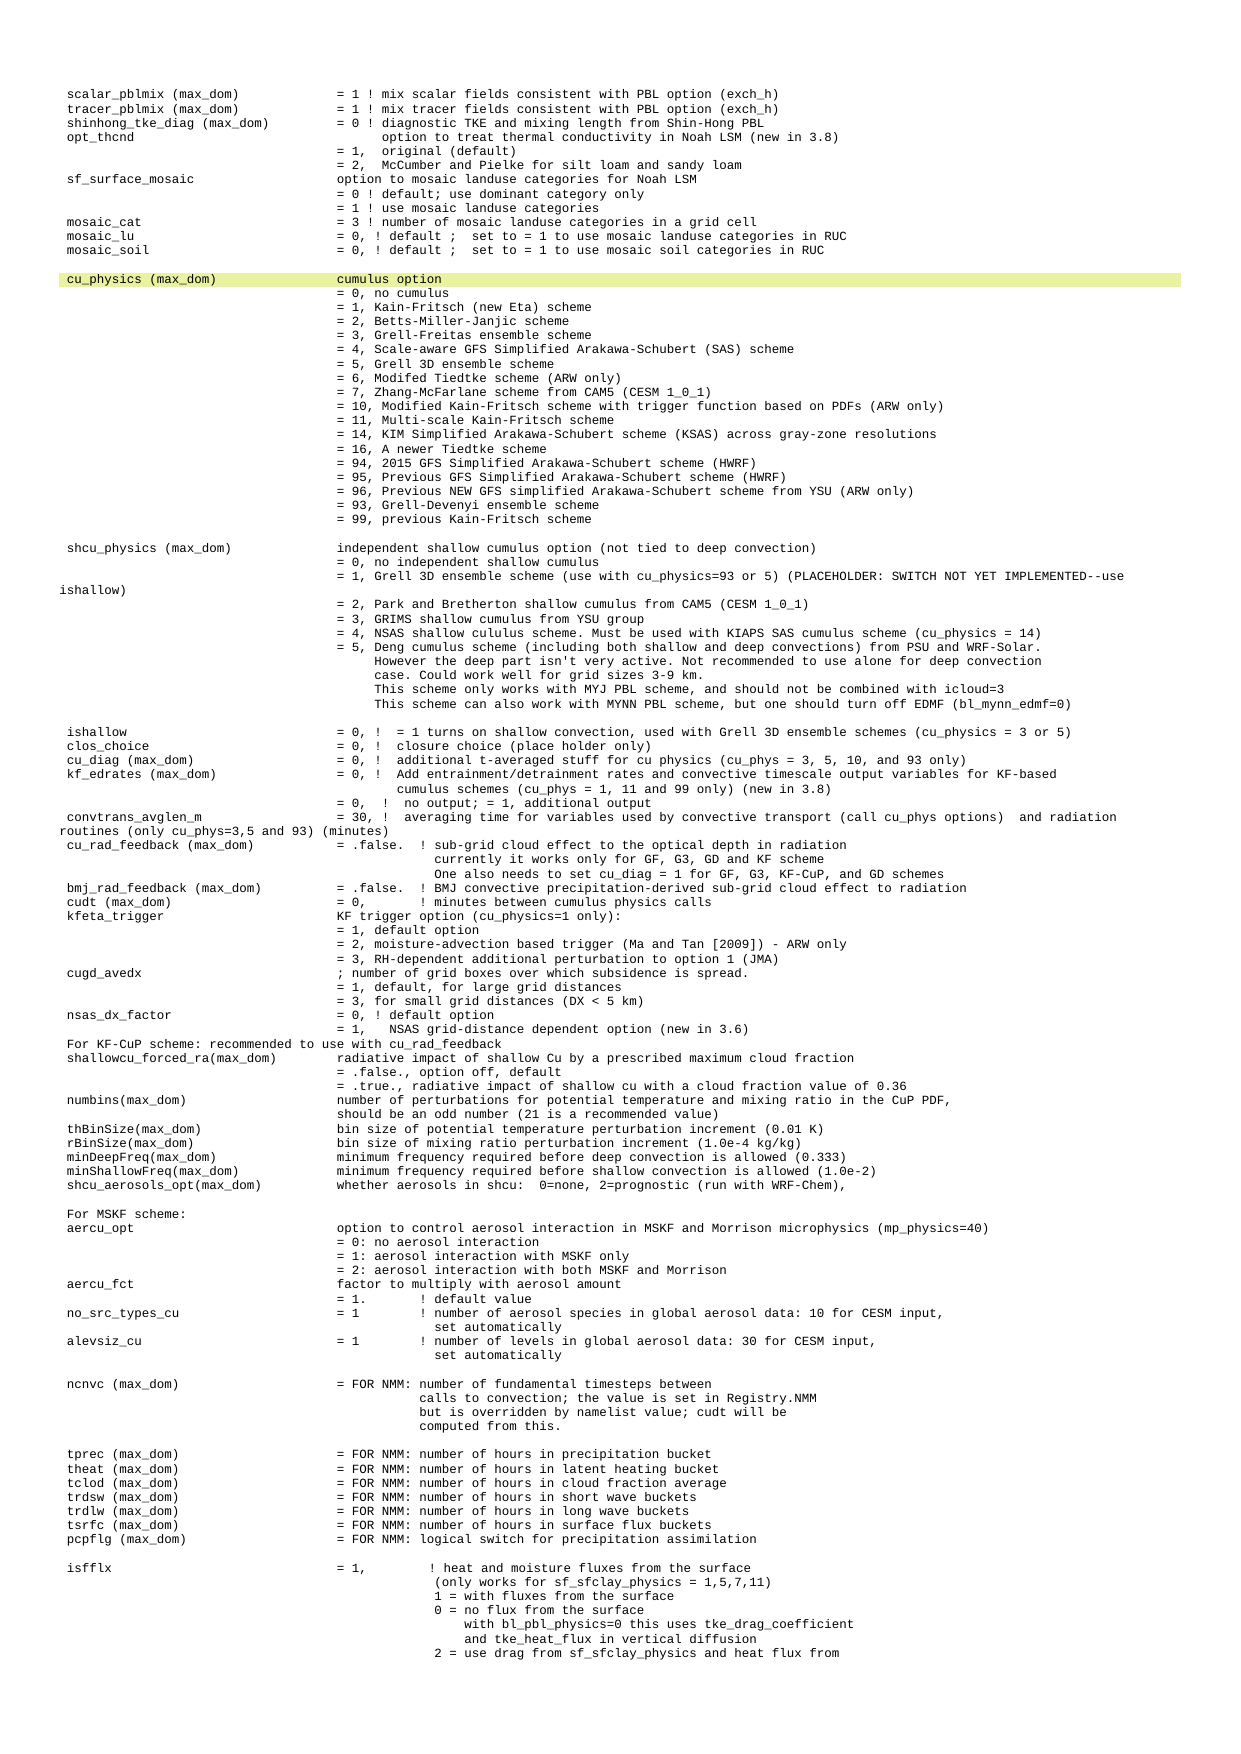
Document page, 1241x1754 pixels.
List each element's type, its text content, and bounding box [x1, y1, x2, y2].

text However the deep part isn't very active. Not recommended to use alone for deep convection [59, 655, 1181, 669]
text = 16, A newer Tiedtke scheme [59, 443, 1181, 457]
text clos_choice = 0, ! closure choice (place holder only) [59, 740, 1181, 754]
text (only works for sf_sfclay_physics = 1,5,7,11) [59, 1576, 1181, 1590]
text no_src_types_cu = 1 ! number of aerosol species in global aerosol data: 10 for CESM input, [59, 1307, 1181, 1321]
text tsrfc (max_dom) = FOR NMM: number of hours in surface flux buckets [59, 1519, 1181, 1533]
text cumulus schemes (cu_phys = 1, 11 and 99 only) (new in 3.8) [59, 783, 1181, 797]
text = 93, Grell-Devenyi ensemble scheme [59, 499, 1181, 513]
text thBinSize(max_dom) bin size of potential temperature perturbation increment (0.01 K) [59, 1123, 1181, 1137]
text tprec (max_dom) = FOR NMM: number of hours in precipitation bucket [59, 1448, 1181, 1463]
text = 1, Grell 3D ensemble scheme (use with cu_physics=93 or 5) (PLACEHOLDER: SWITCH NOT YET IMPLEMENTED--use ishallow) [59, 570, 1181, 598]
text aercu_opt option to control aerosol interaction in MSKF and Morrison microphysics (mp_physics=40) [59, 1222, 1181, 1236]
text = 3, RH-dependent additional perturbation to option 1 (JMA) [59, 953, 1181, 967]
text set automatically [59, 1321, 1181, 1335]
text 2 = use drag from sf_sfclay_physics and heat flux from [59, 1647, 1181, 1661]
text = .true., radiative impact of shallow cu with a cloud fraction value of 0.36 [59, 1080, 1181, 1094]
text and tke_heat_flux in vertical diffusion [59, 1633, 1181, 1647]
text aercu_fct factor to multiply with aerosol amount [59, 1278, 1181, 1293]
text set automatically [59, 1349, 1181, 1363]
text trdlw (max_dom) = FOR NMM: number of hours in long wave buckets [59, 1505, 1181, 1519]
text cu_diag (max_dom) = 0, ! additional t-averaged stuff for cu physics (cu_phys = 3, 5, 10, and 93 only) [59, 754, 1181, 768]
text computed from this. [59, 1420, 1181, 1434]
text = .false., option off, default [59, 1066, 1181, 1080]
text 0 = no flux from the surface [59, 1604, 1181, 1618]
text = 6, Modifed Tiedtke scheme (ARW only) [59, 372, 1181, 386]
text 1 = with fluxes from the surface [59, 1590, 1181, 1604]
text = 1, original (default) [59, 145, 1181, 159]
text = 0, no independent shallow cumulus [59, 556, 1181, 570]
text = 1, default, for large grid distances [59, 981, 1181, 995]
text minDeepFreq(max_dom) minimum frequency required before deep convection is allowed (0.333) [59, 1151, 1181, 1165]
text shinhong_tke_diag (max_dom) = 0 ! diagnostic TKE and mixing length from Shin-Hong PBL [59, 117, 1181, 131]
text bmj_rad_feedback (max_dom) = .false. ! BMJ convective precipitation-derived sub-grid cloud effect to radiation [59, 882, 1181, 896]
text For KF-CuP scheme: recommended to use with cu_rad_feedback [59, 1038, 1181, 1052]
text should be an odd number (21 is a recommended value) [59, 1108, 1181, 1123]
text with bl_pbl_physics=0 this uses tke_drag_coefficient [59, 1618, 1181, 1633]
text = 0, ! no output; = 1, additional output [59, 797, 1181, 811]
text = 1: aerosol interaction with MSKF only [59, 1250, 1181, 1264]
text This scheme can also work with MYNN PBL scheme, but one should turn off EDMF (bl_mynn_edmf=0) [59, 698, 1181, 712]
text = 2, Park and Bretherton shallow cumulus from CAM5 (CESM 1_0_1) [59, 598, 1181, 613]
text theat (max_dom) = FOR NMM: number of hours in latent heating bucket [59, 1463, 1181, 1477]
text = 11, Multi-scale Kain-Fritsch scheme [59, 414, 1181, 428]
text = 3, Grell-Freitas ensemble scheme [59, 329, 1181, 343]
text = 4, NSAS shallow cululus scheme. Must be used with KIAPS SAS cumulus scheme (cu_physics = 14) [59, 627, 1181, 641]
text cu_physics (max_dom) cumulus option [59, 273, 1181, 287]
text minShallowFreq(max_dom) minimum frequency required before shallow convection is allowed (1.0e-2) [59, 1165, 1181, 1179]
text mosaic_lu = 0, ! default ; set to = 1 to use mosaic landuse categories in RUC [59, 230, 1181, 244]
text alevsiz_cu = 1 ! number of levels in global aerosol data: 30 for CESM input, [59, 1335, 1181, 1349]
text cu_rad_feedback (max_dom) = .false. ! sub-grid cloud effect to the optical depth in radiation [59, 839, 1181, 853]
text = 94, 2015 GFS Simplified Arakawa-Schubert scheme (HWRF) [59, 457, 1181, 471]
text ncnvc (max_dom) = FOR NMM: number of fundamental timesteps between [59, 1378, 1181, 1392]
text cugd_avedx ; number of grid boxes over which subsidence is spread. [59, 967, 1181, 981]
text = 2, moisture-advection based trigger (Ma and Tan [2009]) - ARW only [59, 938, 1181, 953]
text trdsw (max_dom) = FOR NMM: number of hours in short wave buckets [59, 1491, 1181, 1505]
text tclod (max_dom) = FOR NMM: number of hours in cloud fraction average [59, 1477, 1181, 1491]
text rBinSize(max_dom) bin size of mixing ratio perturbation increment (1.0e-4 kg/kg) [59, 1137, 1181, 1151]
text kfeta_trigger KF trigger option (cu_physics=1 only): [59, 910, 1181, 924]
text shallowcu_forced_ra(max_dom) radiative impact of shallow Cu by a prescribed maximum cloud fraction [59, 1052, 1181, 1066]
text convtrans_avglen_m = 30, ! averaging time for variables used by convective transport (call cu_phys options) and radiation routines (only cu_phys=3,5 and 93) (minutes) [59, 811, 1181, 839]
text pcpflg (max_dom) = FOR NMM: logical switch for precipitation assimilation [59, 1533, 1181, 1548]
text = 2, Betts-Miller-Janjic scheme [59, 315, 1181, 329]
text = 5, Deng cumulus scheme (including both shallow and deep convections) from PSU and WRF-Solar. [59, 641, 1181, 655]
text isfflx = 1, ! heat and moisture fluxes from the surface [59, 1562, 1181, 1576]
text mosaic_soil = 0, ! default ; set to = 1 to use mosaic soil categories in RUC [59, 244, 1181, 258]
text = 1, NSAS grid-distance dependent option (new in 3.6) [59, 1023, 1181, 1038]
text = 1. ! default value [59, 1293, 1181, 1307]
text = 5, Grell 3D ensemble scheme [59, 358, 1181, 372]
text scalar_pblmix (max_dom) = 1 ! mix scalar fields consistent with PBL option (exch_h) [59, 88, 1181, 103]
text numbins(max_dom) number of perturbations for potential temperature and mixing ratio in the CuP PDF, [59, 1094, 1181, 1108]
text opt_thcnd option to treat thermal conductivity in Noah LSM (new in 3.8) [59, 131, 1181, 145]
text kf_edrates (max_dom) = 0, ! Add entrainment/detrainment rates and convective timescale output variables for KF-based [59, 768, 1181, 783]
text = 99, previous Kain-Fritsch scheme [59, 513, 1181, 528]
text shcu_aerosols_opt(max_dom) whether aerosols in shcu: 0=none, 2=prognostic (run with WRF-Chem), [59, 1179, 1181, 1193]
text = 1 ! use mosaic landuse categories [59, 202, 1181, 216]
text case. Could work well for grid sizes 3-9 km. [59, 669, 1181, 683]
text = 95, Previous GFS Simplified Arakawa-Schubert scheme (HWRF) [59, 471, 1181, 485]
text = 0, no cumulus [59, 287, 1181, 301]
text This scheme only works with MYJ PBL scheme, and should not be combined with icloud=3 [59, 683, 1181, 698]
text = 7, Zhang-McFarlane scheme from CAM5 (CESM 1_0_1) [59, 386, 1181, 400]
text = 14, KIM Simplified Arakawa-Schubert scheme (KSAS) across gray-zone resolutions [59, 428, 1181, 443]
text shcu_physics (max_dom) independent shallow cumulus option (not tied to deep convection) [59, 542, 1181, 556]
text = 2, McCumber and Pielke for silt loam and sandy loam [59, 159, 1181, 173]
text For MSKF scheme: [59, 1208, 1181, 1222]
text cudt (max_dom) = 0, ! minutes between cumulus physics calls [59, 896, 1181, 910]
text but is overridden by namelist value; cudt will be [59, 1406, 1181, 1420]
text = 0 ! default; use dominant category only [59, 188, 1181, 202]
text mosaic_cat = 3 ! number of mosaic landuse categories in a grid cell [59, 216, 1181, 230]
text = 4, Scale-aware GFS Simplified Arakawa-Schubert (SAS) scheme [59, 343, 1181, 358]
text = 3, GRIMS shallow cumulus from YSU group [59, 613, 1181, 627]
text = 0: no aerosol interaction [59, 1236, 1181, 1250]
text calls to convection; the value is set in Registry.NMM [59, 1392, 1181, 1406]
text currently it works only for GF, G3, GD and KF scheme [59, 853, 1181, 868]
text nsas_dx_factor = 0, ! default option [59, 1009, 1181, 1023]
text = 3, for small grid distances (DX < 5 km) [59, 995, 1181, 1009]
text = 2: aerosol interaction with both MSKF and Morrison [59, 1264, 1181, 1278]
text = 1, default option [59, 924, 1181, 938]
text tracer_pblmix (max_dom) = 1 ! mix tracer fields consistent with PBL option (exch_h) [59, 103, 1181, 117]
text = 1, Kain-Fritsch (new Eta) scheme [59, 301, 1181, 315]
text = 96, Previous NEW GFS simplified Arakawa-Schubert scheme from YSU (ARW only) [59, 485, 1181, 499]
text One also needs to set cu_diag = 1 for GF, G3, KF-CuP, and GD schemes [59, 868, 1181, 882]
text = 10, Modified Kain-Fritsch scheme with trigger function based on PDFs (ARW only) [59, 400, 1181, 414]
text sf_surface_mosaic option to mosaic landuse categories for Noah LSM [59, 173, 1181, 188]
text ishallow = 0, ! = 1 turns on shallow convection, used with Grell 3D ensemble schemes (cu_physics = 3 or 5) [59, 726, 1181, 740]
